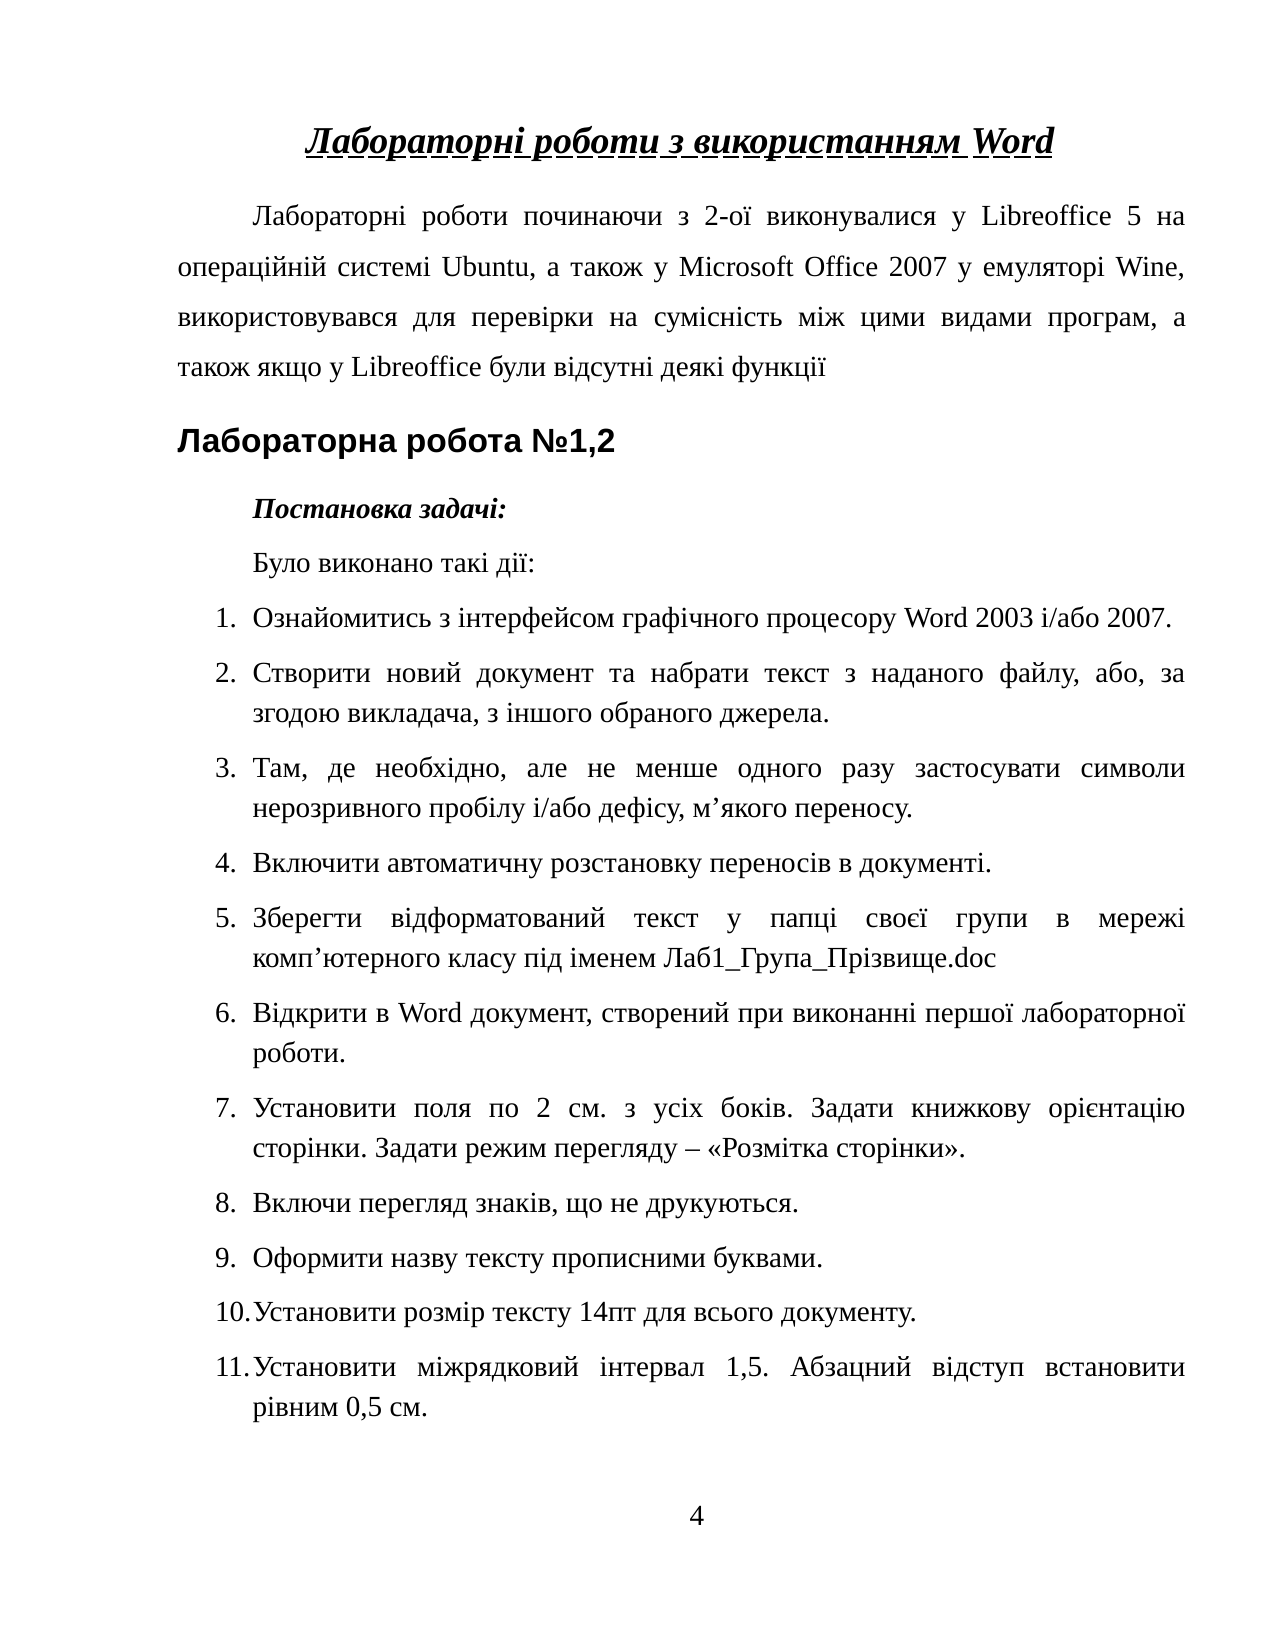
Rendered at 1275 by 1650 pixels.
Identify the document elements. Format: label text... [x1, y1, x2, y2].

list Установити поля по 2 см. з усіх боків. Задати книжкову орієнтацію сторінки. Задати режим перегляду – «Розмітка сторінки». [215, 1090, 1186, 1164]
list Установити розмір тексту 14пт для всього документу. [215, 1294, 1186, 1328]
list Установити міжрядковий інтервал 1,5. Абзацний відступ встановити рівним 0,5 см. [215, 1349, 1186, 1423]
list Ознайомитись з інтерфейсом графічного процесору Word 2003 і/або 2007. [215, 600, 1186, 634]
list Створити новий документ та набрати текст з наданого файлу, або, за згодою викладача, з іншого обраного джерела. [215, 655, 1186, 729]
list Відкрити в Word документ, створений при виконанні першої лабораторної роботи. [215, 995, 1186, 1069]
list Включити автоматичну розстановку переносів в документі. [215, 845, 1186, 879]
subtitle Лабораторна робота №1,2 [177, 420, 1186, 459]
subtitle Лабораторні роботи з використанням Word [177, 118, 1186, 162]
list Оформити назву тексту прописними буквами. [215, 1240, 1186, 1273]
text Було виконано такі дії: [177, 546, 1186, 579]
text Лабораторні роботи починаючи з 2-ої виконувалися у Libreoffice 5 на операційній системі Ubuntu, а також у Microsoft Office 2007 у емуляторі Wine, використовувався для перевірки на сумісність між цими видами програм, а також якщо у Libreoffice були відсутні деякі функції [177, 198, 1186, 383]
list Зберегти відформатований текст у папці своєї групи в мережі комп’ютерного класу під іменем Лаб1_Група_Прізвище.doc [215, 900, 1186, 974]
list Там, де необхідно, але не менше одного разу застосувати символи нерозривного пробілу і/або дефісу, м’якого переносу. [215, 750, 1186, 824]
text Постановка задачі: [177, 491, 1186, 524]
list Включи перегляд знаків, що не друкуються. [215, 1185, 1186, 1218]
